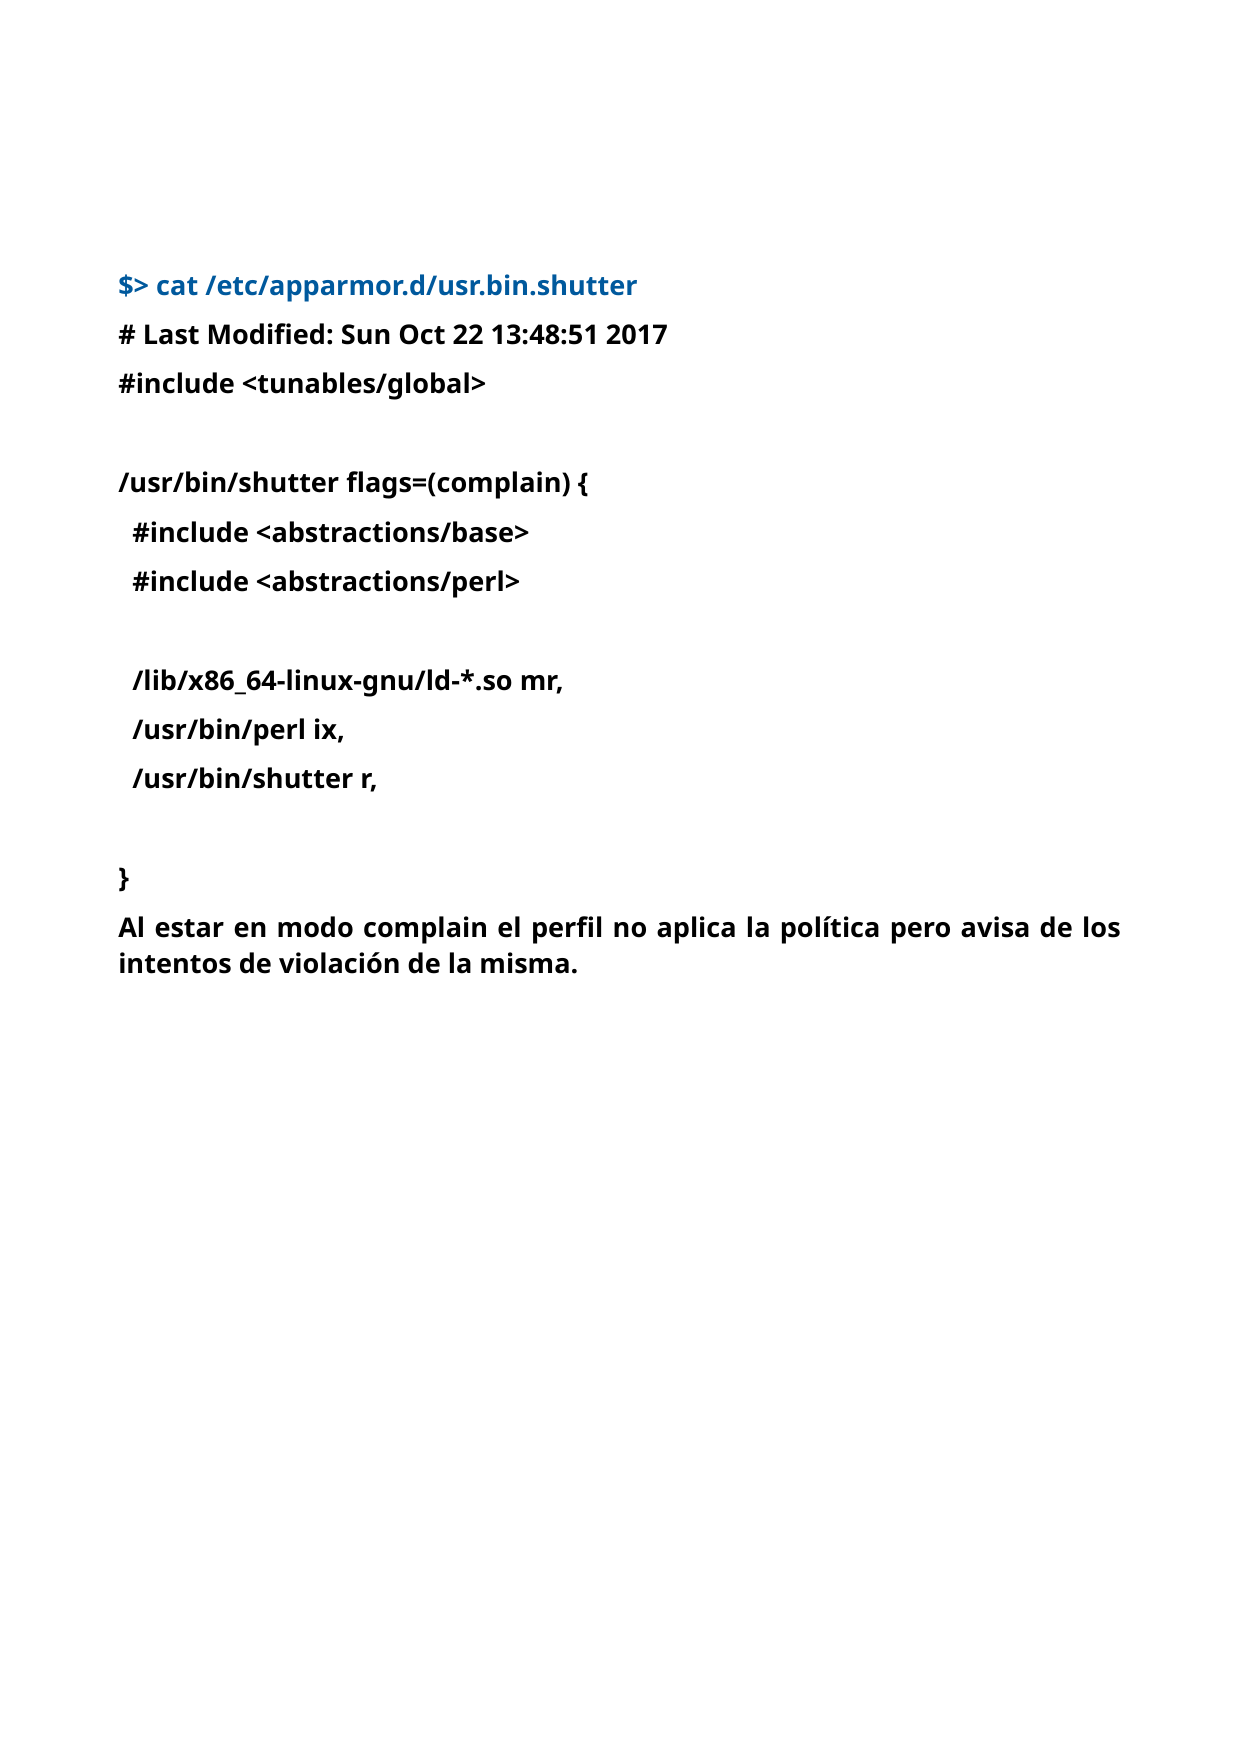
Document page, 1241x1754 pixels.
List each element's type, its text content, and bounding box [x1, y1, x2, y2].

text #include <abstractions/perl> [118, 562, 1122, 599]
text # Last Modified: Sun Oct 22 13:48:51 2017 [118, 316, 1122, 352]
text #include <tunables/global> [118, 365, 1122, 402]
text $> cat /etc/apparmor.d/usr.bin.shutter [118, 266, 1122, 303]
text } [118, 859, 1122, 896]
text Al estar en modo complain el perfil no aplica la política pero avisa de los intentos de violación de la misma. [118, 908, 1122, 982]
text #include <abstractions/base> [118, 513, 1122, 550]
text /usr/bin/perl ix, [118, 711, 1122, 747]
text /lib/x86_64-linux-gnu/ld-*.so mr, [118, 661, 1122, 698]
text /usr/bin/shutter r, [118, 760, 1122, 797]
text /usr/bin/shutter flags=(complain) { [118, 464, 1122, 501]
